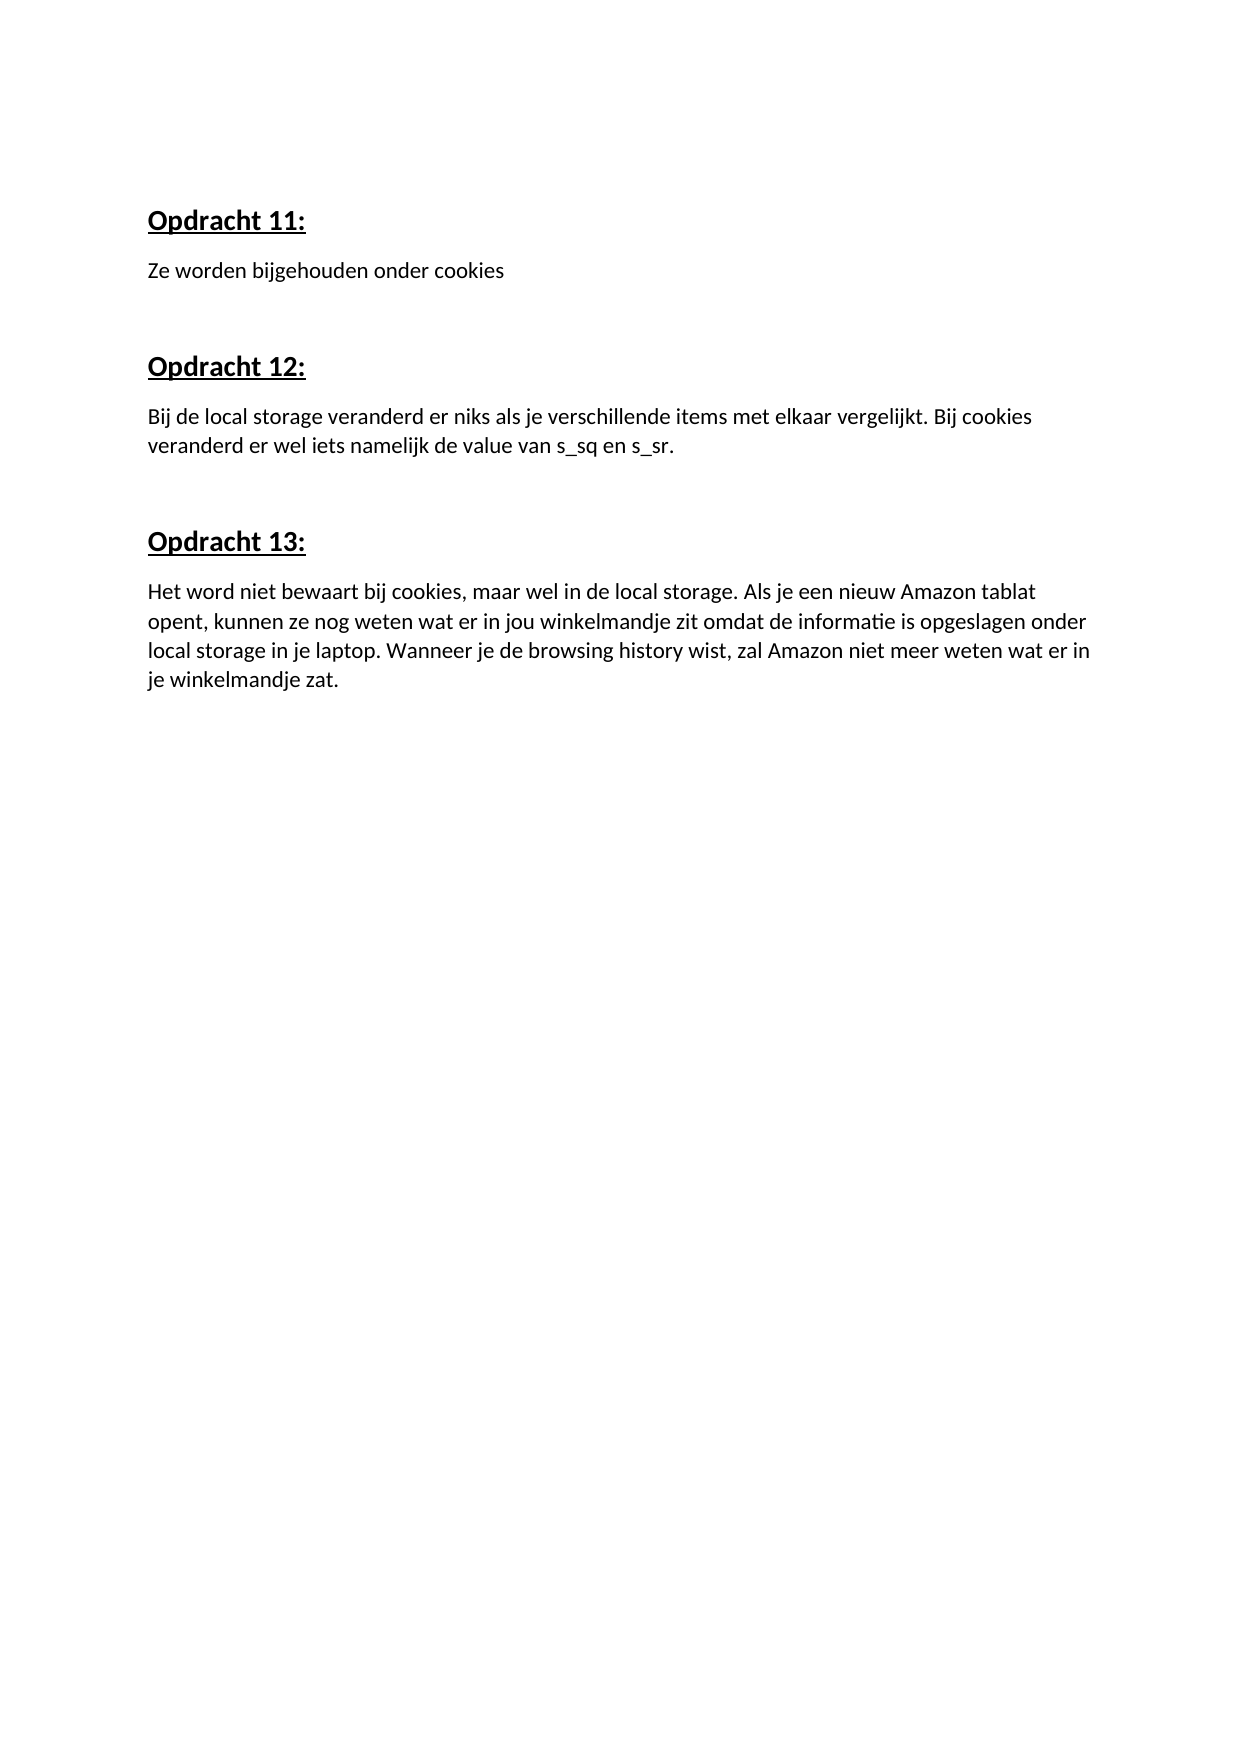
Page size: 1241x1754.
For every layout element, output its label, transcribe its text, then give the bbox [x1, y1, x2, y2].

text Ze worden bijgehouden onder cookies [148, 256, 1093, 284]
text Bij de local storage veranderd er niks als je verschillende items met elkaar vergelijkt. Bij cookies veranderd er wel iets namelijk de value van s_sq en s_sr. [148, 402, 1093, 459]
text Opdracht 13: [148, 523, 1093, 559]
text Het word niet bewaart bij cookies, maar wel in de local storage. Als je een nieuw Amazon tablat opent, kunnen ze nog weten wat er in jou winkelmandje zit omdat de informatie is opgeslagen onder local storage in je laptop. Wanneer je de browsing history wist, zal Amazon niet meer weten wat er in je winkelmandje zat. [148, 577, 1093, 693]
text Opdracht 12: [148, 348, 1093, 383]
text Opdracht 11: [148, 202, 1093, 237]
